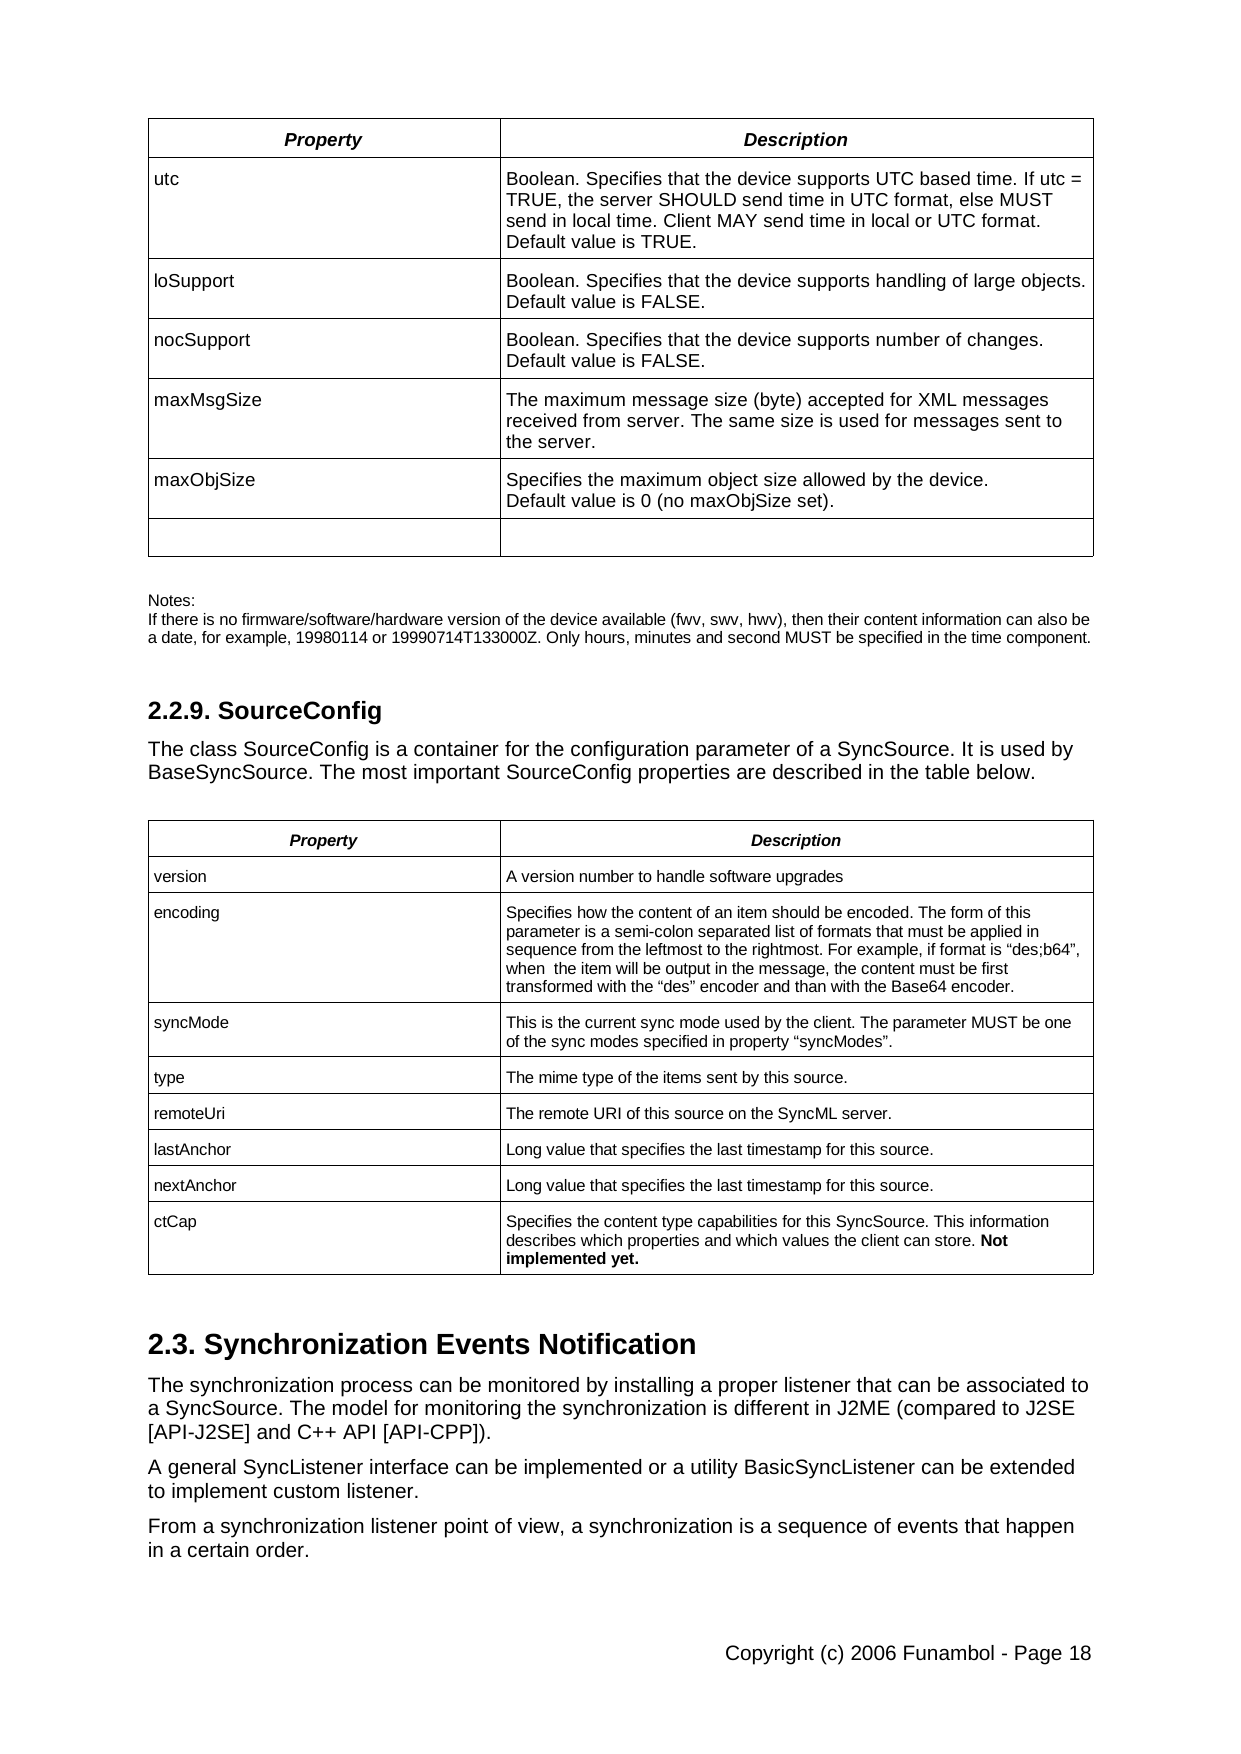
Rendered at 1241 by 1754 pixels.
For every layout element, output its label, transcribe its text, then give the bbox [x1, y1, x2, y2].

table_cell Boolean. Specifies that the device supports number of changes. Default value is FALSE. [501, 319, 1093, 378]
subtitle Synchronization Events Notification [148, 1328, 1093, 1361]
subtitle SourceConfig [148, 697, 1093, 725]
text The class SourceConfig is a container for the configuration parameter of a SyncSource. It is used by BaseSyncSource. The most important SourceConfig properties are described in the table below. [148, 737, 1093, 784]
table_cell loSupport [149, 259, 500, 318]
table_cell Specifies the content type capabilities for this SyncSource. This information describes which properties and which values the client can store. Not implemented yet. [501, 1202, 1093, 1274]
table_cell lastAnchor [149, 1130, 500, 1165]
table_cell Specifies the maximum object size allowed by the device. Default value is 0 (no maxObjSize set). [501, 459, 1093, 518]
table_cell [501, 519, 1093, 556]
table_cell remoteUri [149, 1094, 500, 1129]
table_cell Boolean. Specifies that the device supports UTC based time. If utc = TRUE, the server SHOULD send time in UTC format, else MUST send in local time. Client MAY send time in local or UTC format. Default value is TRUE. [501, 158, 1093, 258]
table_cell ctCap [149, 1202, 500, 1274]
table_cell Boolean. Specifies that the device supports handling of large objects. Default value is FALSE. [501, 259, 1093, 318]
table_cell Specifies how the content of an item should be encoded. The form of this parameter is a semi-colon separated list of formats that must be applied in sequence from the leftmost to the rightmost. For example, if format is “des;b64”, when the item will be output in the message, the content must be first transformed with the “des” encoder and than with the Base64 encoder. [501, 893, 1093, 1002]
table_cell maxObjSize [149, 459, 500, 518]
table_cell [149, 519, 500, 556]
table_header Property [149, 821, 500, 856]
table_cell nextAnchor [149, 1166, 500, 1201]
table_header Description [501, 821, 1093, 856]
table_header Description [501, 119, 1093, 157]
table_cell type [149, 1057, 500, 1093]
table_header Property [149, 119, 500, 157]
table_cell Long value that specifies the last timestamp for this source. [501, 1130, 1093, 1165]
table_cell A version number to handle software upgrades [501, 857, 1093, 892]
text A general SyncListener interface can be implemented or a utility BasicSyncListener can be extended to implement custom listener. [148, 1456, 1093, 1503]
table_cell encoding [149, 893, 500, 1002]
table_cell syncMode [149, 1003, 500, 1056]
text The synchronization process can be monitored by installing a proper listener that can be associated to a SyncSource. The model for monitoring the synchronization is different in J2ME (compared to J2SE [API-J2SE] and C++ API [API-CPP]). [148, 1373, 1093, 1444]
text Notes: If there is no firmware/software/hardware version of the device available (fwv, swv, hwv), then their content information can also be a date, for example, 19980114 or 19990714T133000Z. Only hours, minutes and second MUST be specified in the time component. [148, 592, 1093, 666]
table_cell Long value that specifies the last timestamp for this source. [501, 1166, 1093, 1201]
table_cell nocSupport [149, 319, 500, 378]
table_cell version [149, 857, 500, 892]
table_cell The mime type of the items sent by this source. [501, 1057, 1093, 1093]
text From a synchronization listener point of view, a synchronization is a sequence of events that happen in a certain order. [148, 1514, 1093, 1562]
table_cell The maximum message size (byte) accepted for XML messages received from server. The same size is used for messages sent to the server. [501, 379, 1093, 458]
table_cell This is the current sync mode used by the client. The parameter MUST be one of the sync modes specified in property “syncModes”. [501, 1003, 1093, 1056]
table_cell utc [149, 158, 500, 258]
table_cell The remote URI of this source on the SyncML server. [501, 1094, 1093, 1129]
table_cell maxMsgSize [149, 379, 500, 458]
